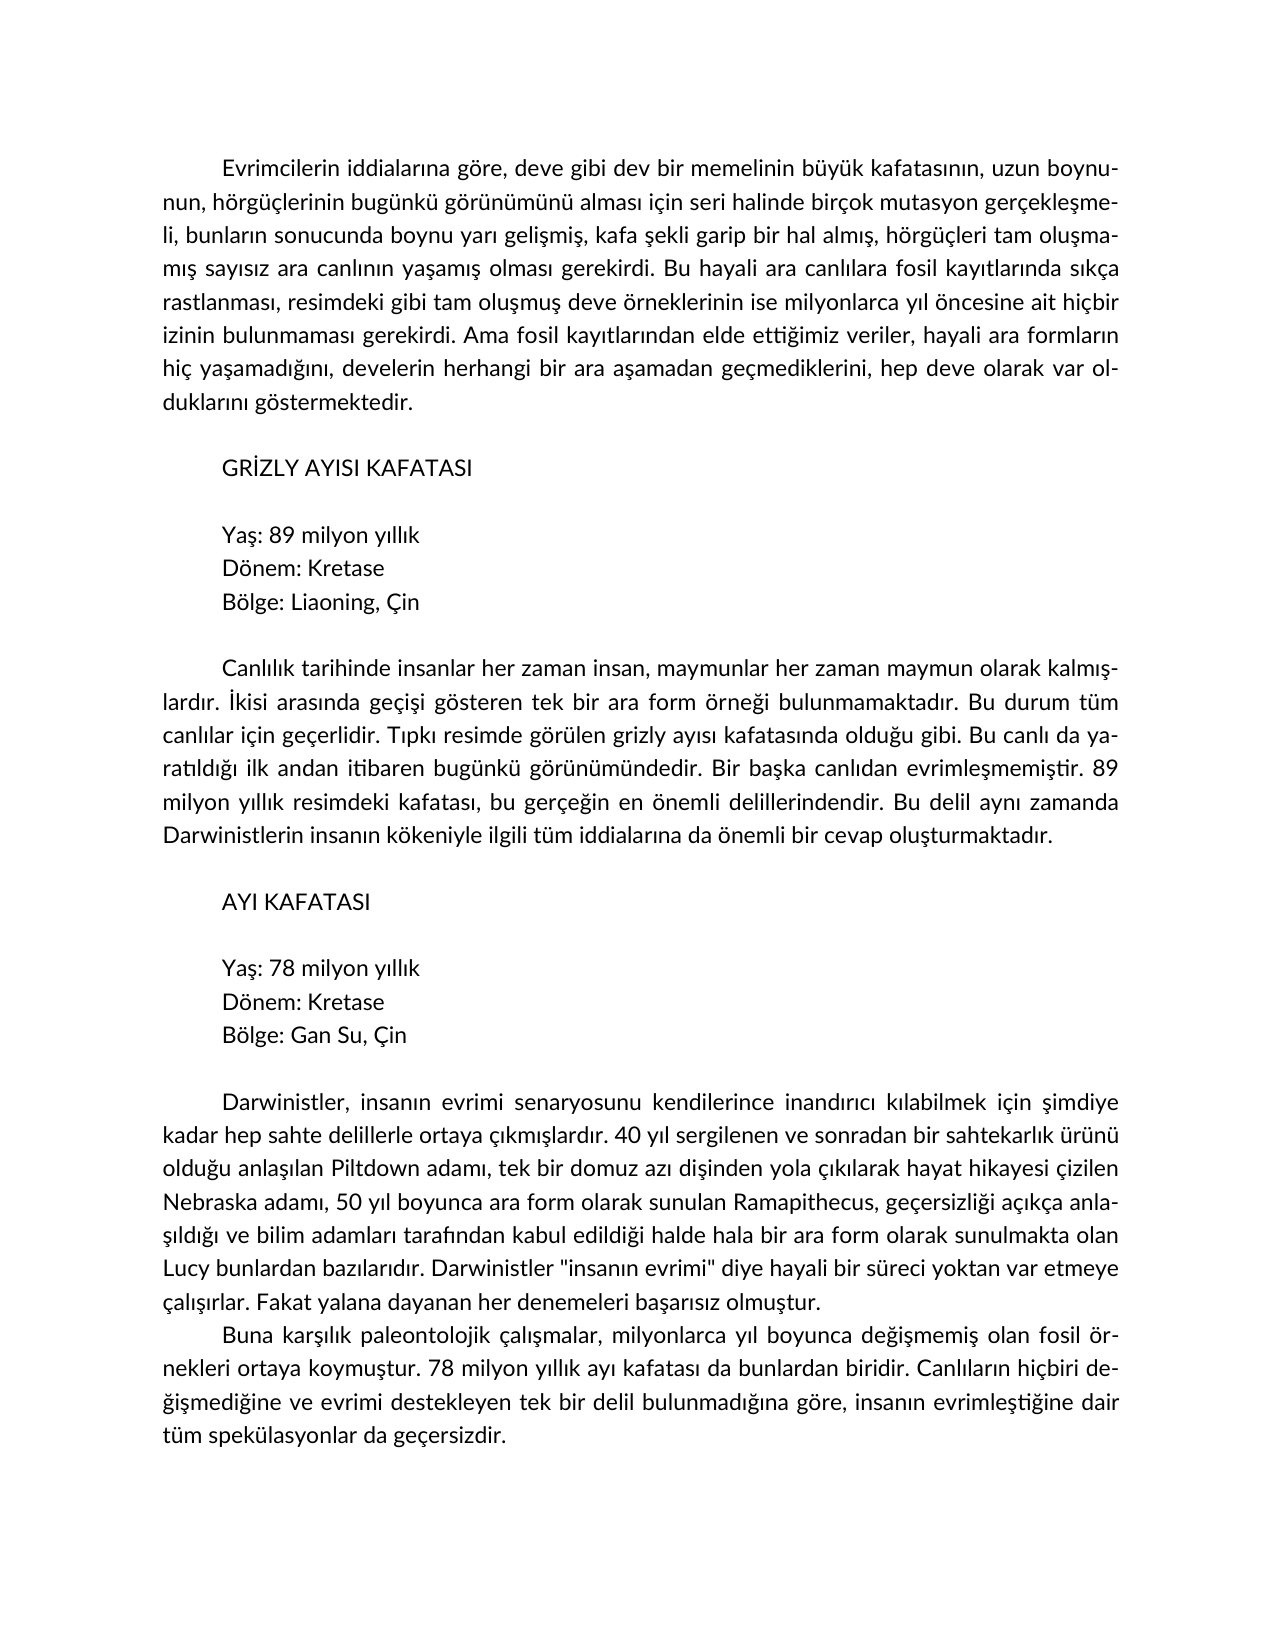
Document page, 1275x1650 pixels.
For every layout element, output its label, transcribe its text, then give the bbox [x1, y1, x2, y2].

text Bu­na kar­şı­lık pa­le­on­to­lo­jik ça­lış­ma­lar, mil­yon­lar­ca yıl bo­yun­ca de­ğiş­me­miş olan fo­sil ör­nek­le­ri or­ta­ya koy­muş­tur. 78 mil­yon yıl­lık ayı ka­fa­ta­sı da bun­lar­dan bi­ri­dir. Can­lı­la­rın hiç­bi­ri de­ğiş­me­di­ği­ne ve ev­ri­mi des­tek­le­yen tek bir de­lil bu­lun­ma­dı­ğı­na gö­re, in­sa­nın ev­rim­leş­ti­ği­ne da­ir tüm spe­kü­las­yon­lar da ge­çer­siz­dir. [162, 1317, 1119, 1450]
text Yaş: 89 milyon yıllık [162, 517, 1119, 550]
text Dönem: Kretase [162, 550, 1119, 583]
text GRİZLY AYISI KAFATASI [162, 450, 1119, 483]
text Dönem: Kretase [162, 983, 1119, 1017]
text Bölge: Liaoning, Çin [162, 583, 1119, 617]
text Can­lı­lık ta­ri­hin­de in­san­lar her za­man in­san, may­mun­lar her za­man may­mun ola­rak kal­mış­lar­dır. İki­si ara­sın­da ge­çi­şi gös­te­ren tek bir ara form ör­ne­ği bu­lun­ma­mak­ta­dır. Bu du­rum tüm can­lı­lar için ge­çer­li­dir. Tıp­kı re­sim­de gö­rü­len grizly ayı­sı ka­fa­ta­sın­da ol­du­ğu gi­bi. Bu can­lı da ya­ra­tıl­dı­ğı ilk an­dan iti­ba­ren bu­gün­kü gö­rü­nü­mün­de­dir. Bir baş­ka can­lı­dan ev­rim­leş­me­miş­tir. 89 mil­yon yıl­lık re­sim­de­ki ka­fa­ta­sı, bu ger­çe­ğin en önem­li de­lil­le­rin­den­dir. Bu de­lil ay­nı za­man­da Dar­wi­nist­le­rin in­sa­nın kö­ke­niy­le il­gi­li tüm id­di­ala­rı­na da önem­li bir ce­vap oluş­tur­mak­ta­dır. [162, 650, 1119, 850]
text Dar­wi­nist­ler, in­sa­nın ev­ri­mi se­nar­yo­su­nu ken­di­le­rin­ce inan­dı­rı­cı kı­la­bil­mek için şim­di­ye ka­dar hep sah­te de­lil­ler­le or­ta­ya çık­mış­lar­dır. 40 yıl ser­gi­le­nen ve son­ra­dan bir sah­te­kar­lık ürü­nü ol­du­ğu an­la­şı­lan Pilt­down ada­mı, tek bir do­muz azı di­şin­den yo­la çı­kı­la­rak ha­yat hi­ka­ye­si çi­zi­len Neb­ras­ka ada­mı, 50 yıl bo­yun­ca ara form ola­rak su­nu­lan Ra­ma­pit­he­cus, ge­çer­siz­li­ği açık­ça an­la­şıl­dı­ğı ve bi­lim adam­la­rı ta­ra­fın­dan ka­bul edil­di­ği hal­de ha­la bir ara form ola­rak su­nul­mak­ta olan Lucy bun­lar­dan ba­zı­la­rı­dır. Dar­wi­nist­ler "in­sa­nın ev­ri­mi" di­ye ha­ya­li bir sü­re­ci yok­tan var et­me­ye ça­lı­şır­lar. Fa­kat ya­la­na da­ya­nan her de­ne­me­le­ri ba­şa­rı­sız ol­muş­tur. [162, 1083, 1119, 1317]
text Bölge: Gan Su, Çin [162, 1017, 1119, 1050]
text Yaş: 78 mil­yon yıl­lık [162, 950, 1119, 983]
text Ev­rim­ci­le­rin id­di­ala­rı­na gö­re, de­ve gi­bi dev bir me­me­li­nin bü­yük ka­fa­ta­sı­nın, uzun boy­nu­nun, hör­güç­le­ri­nin bu­gün­kü gö­rü­nü­mü­nü al­ma­sı için se­ri ha­lin­de bir­çok mu­tas­yon ger­çek­leş­me­li, bun­la­rın so­nu­cun­da boy­nu ya­rı ge­liş­miş, ka­fa şek­li ga­rip bir hal al­mış, hör­güç­le­ri tam oluş­ma­mış sa­yı­sız ara can­lı­nın ya­şa­mış ol­ma­sı ge­re­kir­di. Bu ha­ya­li ara can­lı­la­ra fo­sil ka­yıt­la­rın­da sık­ça rast­lan­ma­sı, re­sim­de­ki gi­bi tam oluş­muş de­ve ör­nek­le­ri­nin ise mil­yon­lar­ca yıl ön­ce­si­ne ait hiç­bir izi­nin bu­lun­ma­ma­sı ge­re­kir­di. Ama fo­sil ka­yıt­la­rın­dan el­de et­ti­ği­miz ve­ri­ler, ha­ya­li ara form­la­rın hiç ya­şa­ma­dı­ğı­nı, de­ve­le­rin her­han­gi bir ara aşa­ma­dan geç­me­dik­le­ri­ni, hep de­ve ola­rak var ol­duk­la­rı­nı gös­ter­mek­te­dir. [162, 150, 1119, 417]
text AYI KAFATASI [162, 883, 1119, 917]
